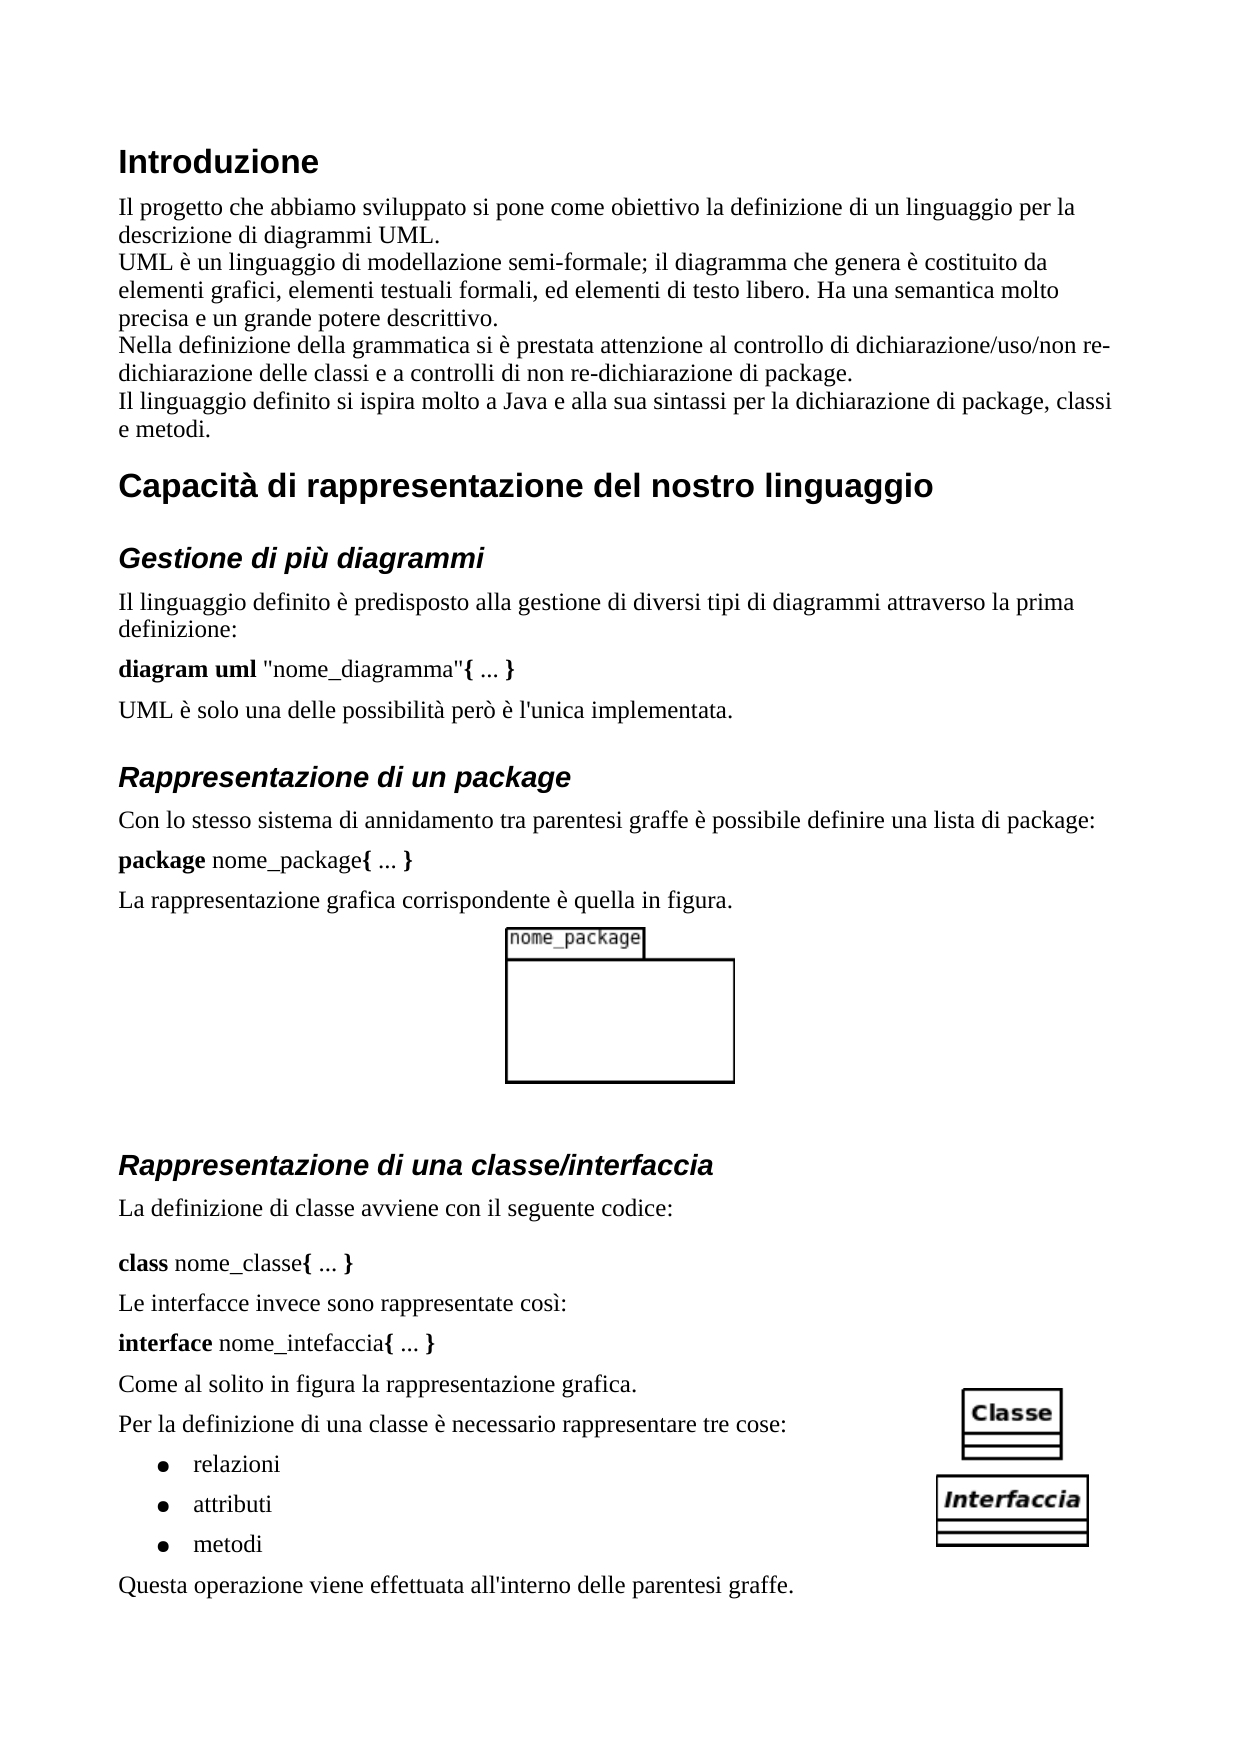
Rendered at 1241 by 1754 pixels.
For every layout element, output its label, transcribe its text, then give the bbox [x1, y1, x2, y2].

text Con lo stesso sistema di annidamento tra parentesi graffe è possibile definire una lista di package: [118, 806, 1122, 834]
text Il linguaggio definito è predisposto alla gestione di diversi tipi di diagrammi attraverso la prima definizione: [118, 588, 1122, 643]
subtitle Capacità di rappresentazione del nostro linguaggio [118, 467, 1122, 505]
text La definizione di classe avviene con il seguente codice: [118, 1194, 1122, 1221]
text class nome_classe{ ... } [118, 1249, 1122, 1277]
text UML è un linguaggio di modellazione semi-formale; il diagramma che genera è costituito da elementi grafici, elementi testuali formali, ed elementi di testo libero. Ha una semantica molto precisa e un grande potere descrittivo. [118, 248, 1122, 332]
text Nella definizione della grammatica si è prestata attenzione al controllo di dichiarazione/uso/non re-dichiarazione delle classi e a controlli di non re-dichiarazione di package. [118, 332, 1122, 387]
list attributi [156, 1490, 936, 1518]
list metodi [156, 1531, 1122, 1558]
text Per la definizione di una classe è necessario rappresentare tre cose: [118, 1410, 936, 1438]
picture [505, 927, 735, 1084]
subtitle Rappresentazione di un package [118, 761, 1122, 793]
picture [936, 1388, 1089, 1547]
text UML è solo una delle possibilità però è l'unica implementata. [118, 696, 1122, 723]
text Il linguaggio definito si ispira molto a Java e alla sua sintassi per la dichiarazione di package, classi e metodi. [118, 387, 1122, 442]
text Come al solito in figura la rappresentazione grafica. [118, 1370, 1122, 1397]
list [1089, 1490, 1122, 1518]
subtitle Introduzione [118, 143, 1122, 181]
text Le interfacce invece sono rappresentate così: [118, 1289, 1122, 1317]
text Il progetto che abbiamo sviluppato si pone come obiettivo la definizione di un linguaggio per la descrizione di diagrammi UML. [118, 193, 1122, 248]
text diagram uml "nome_diagramma"{ ... } [118, 656, 1122, 683]
subtitle Gestione di più diagrammi [118, 542, 1122, 575]
text Questa operazione viene effettuata all'interno delle parentesi graffe. [118, 1571, 1122, 1598]
subtitle Rappresentazione di una classe/interfaccia [118, 1149, 1122, 1181]
text package nome_package{ ... } [118, 846, 1122, 874]
text interface nome_intefaccia{ ... } [118, 1329, 1122, 1357]
text La rappresentazione grafica corrispondente è quella in figura. [118, 886, 1122, 914]
list relazioni [156, 1450, 936, 1478]
list [1089, 1450, 1122, 1478]
